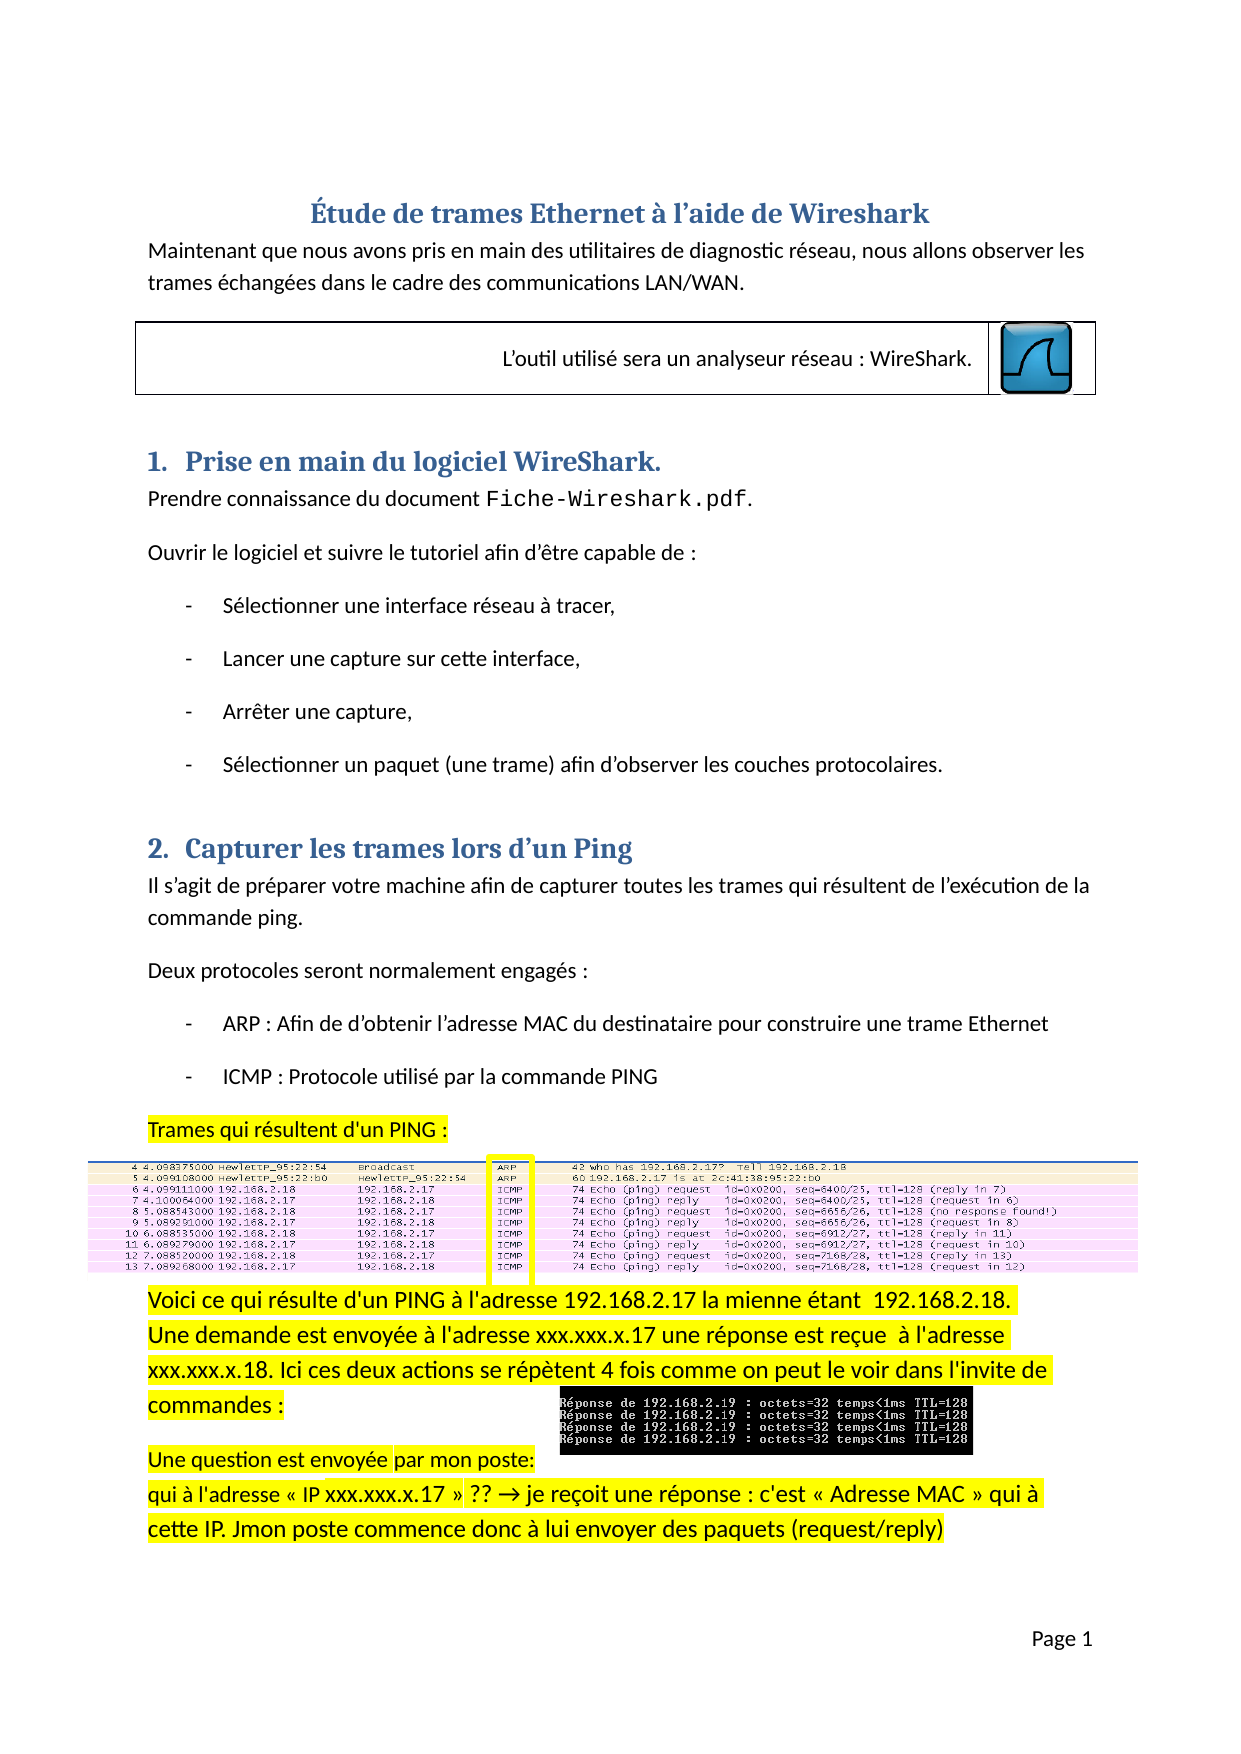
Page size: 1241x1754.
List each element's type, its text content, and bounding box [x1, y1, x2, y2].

table_header [1074, 323, 1095, 394]
text Trames qui résultent d'un PING : [148, 1115, 1093, 1143]
text Il s’agit de préparer votre machine afin de capturer toutes les trames qui résultent de l’exécution de la commande ping. [148, 871, 1093, 931]
text Maintenant que nous avons pris en main des utilitaires de diagnostic réseau, nous allons observer les trames échangées dans le cadre des communications LAN/WAN. [148, 236, 1093, 296]
picture [535, 1161, 1138, 1281]
picture [559, 1386, 974, 1455]
list Sélectionner un paquet (une trame) afin d’observer les couches protocolaires. [185, 750, 1093, 778]
table_header L’outil utilisé sera un analyseur réseau : WireShark. [136, 323, 988, 394]
subtitle Prise en main du logiciel WireShark. [148, 445, 1093, 479]
list ARP : Afin de d’obtenir l’adresse MAC du destinataire pour construire une trame Ethernet [185, 1009, 1093, 1037]
text Une demande est envoyée à l'adresse xxx.xxx.x.17 une réponse est reçue à l'adresse xxx.xxx.x.18. Ici ces deux actions se répètent 4 fois comme on peut le voir dans l'invite de commandes : [148, 1319, 1093, 1420]
list Arrêter une capture, [185, 697, 1093, 725]
picture [87, 1161, 486, 1281]
picture [492, 1161, 529, 1281]
subtitle Voici ce qui résulte d'un PING à l'adresse 192.168.2.17 la mienne étant 192.168.2.18. [148, 1281, 1093, 1315]
table_header [989, 323, 1000, 394]
subtitle Étude de trames Ethernet à l’aide de Wireshark [148, 198, 1093, 231]
list Sélectionner une interface réseau à tracer, [185, 591, 1093, 619]
text Deux protocoles seront normalement engagés : [148, 956, 1093, 984]
picture [1000, 322, 1074, 395]
text Ouvrir le logiciel et suivre le tutoriel afin d’être capable de : [148, 538, 1093, 566]
text Une question est envoyée par mon poste: qui à l'adresse « IP xxx.xxx.x.17 » ?? → je reçoit une réponse : c'est « Adresse MAC » qui à cette IP. Jmon poste commence donc à lui envoyer des paquets (request/reply) [148, 1445, 1093, 1543]
text Prendre connaissance du document Fiche-Wireshark.pdf. [148, 484, 1093, 513]
subtitle Capturer les trames lors d’un Ping [148, 832, 1093, 866]
list Lancer une capture sur cette interface, [185, 644, 1093, 672]
list ICMP : Protocole utilisé par la commande PING [185, 1062, 1093, 1090]
